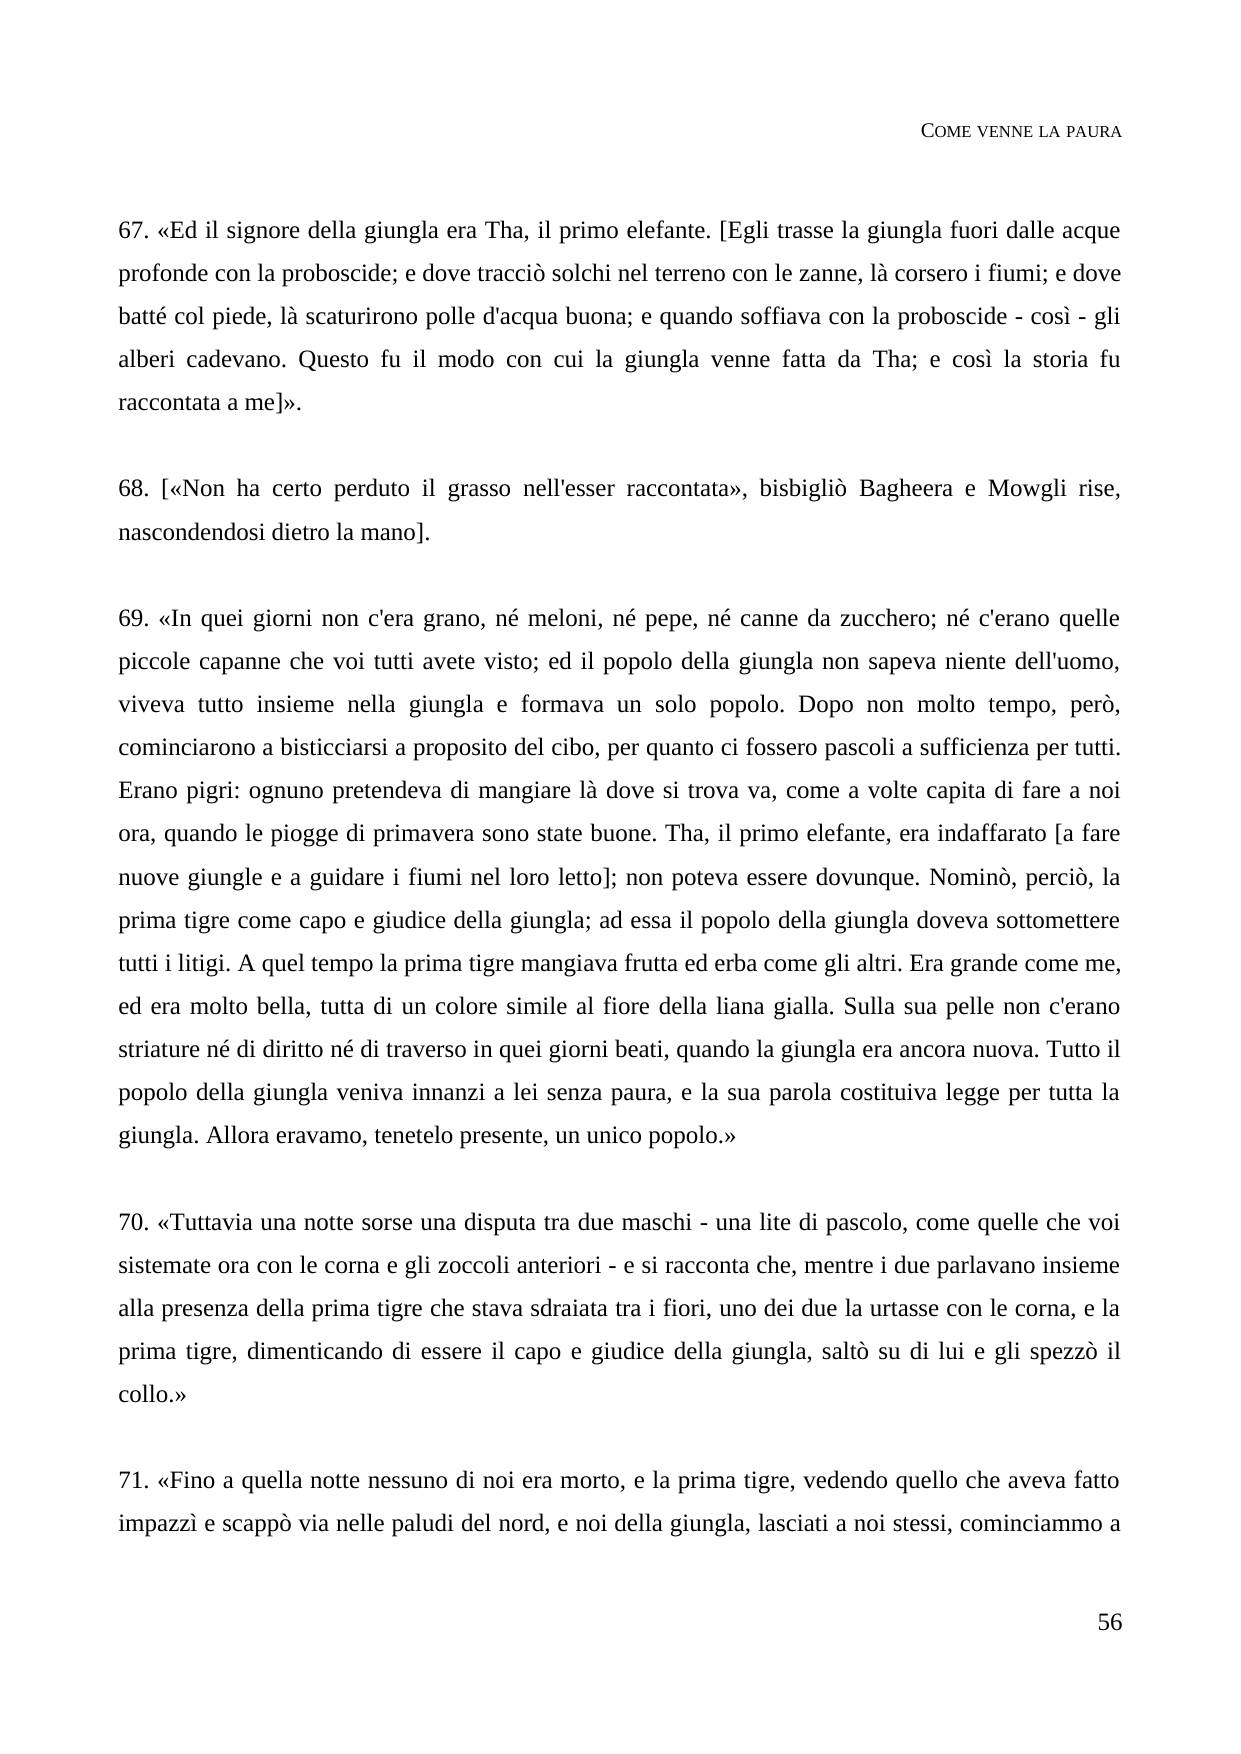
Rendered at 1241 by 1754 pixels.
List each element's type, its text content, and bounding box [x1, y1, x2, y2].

text 69. «In quei giorni non c'era grano, né meloni, né pepe, né canne da zucchero; né c'erano quelle piccole capanne che voi tutti avete visto; ed il popolo della giungla non sapeva niente dell'uomo, viveva tutto insieme nella giungla e formava un solo popolo. Dopo non molto tempo, però, cominciarono a bisticciarsi a proposito del cibo, per quanto ci fossero pascoli a sufficienza per tutti. Erano pigri: ognuno pretendeva di mangiare là dove si trova va, come a volte capita di fare a noi ora, quando le piogge di primavera sono state buone. Tha, il primo elefante, era indaffarato [a fare nuove giungle e a guidare i fiumi nel loro letto]; non poteva essere dovunque. Nominò, perciò, la prima tigre come capo e giudice della giungla; ad essa il popolo della giungla doveva sottomettere tutti i litigi. A quel tempo la prima tigre mangiava frutta ed erba come gli altri. Era grande come me, ed era molto bella, tutta di un colore simile al fiore della liana gialla. Sulla sua pelle non c'erano striature né di diritto né di traverso in quei giorni beati, quando la giungla era ancora nuova. Tutto il popolo della giungla veniva innanzi a lei senza paura, e la sua parola costituiva legge per tutta la giungla. Allora eravamo, tenetelo presente, un unico popolo.» [118, 603, 1122, 1149]
text 71. «Fino a quella notte nessuno di noi era morto, e la prima tigre, vedendo quello che aveva fatto impazzì e scappò via nelle paludi del nord, e noi della giungla, lasciati a noi stessi, cominciammo a [118, 1465, 1122, 1537]
text 67. «Ed il signore della giungla era Tha, il primo elefante. [Egli trasse la giungla fuori dalle acque profonde con la proboscide; e dove tracciò solchi nel terreno con le zanne, là corsero i fiumi; e dove batté col piede, là scaturirono polle d'acqua buona; e quando soffiava con la proboscide - così - gli alberi cadevano. Questo fu il modo con cui la giungla venne fatta da Tha; e così la storia fu raccontata a me]». [118, 215, 1122, 416]
text 68. [«Non ha certo perduto il grasso nell'esser raccontata», bisbigliò Bagheera e Mowgli rise, nascondendosi dietro la mano]. [118, 473, 1122, 545]
text 70. «Tuttavia una notte sorse una disputa tra due maschi - una lite di pascolo, come quelle che voi sistemate ora con le corna e gli zoccoli anteriori - e si racconta che, mentre i due parlavano insieme alla presenza della prima tigre che stava sdraiata tra i fiori, uno dei due la urtasse con le corna, e la prima tigre, dimenticando di essere il capo e giudice della giungla, saltò su di lui e gli spezzò il collo.» [118, 1207, 1122, 1408]
